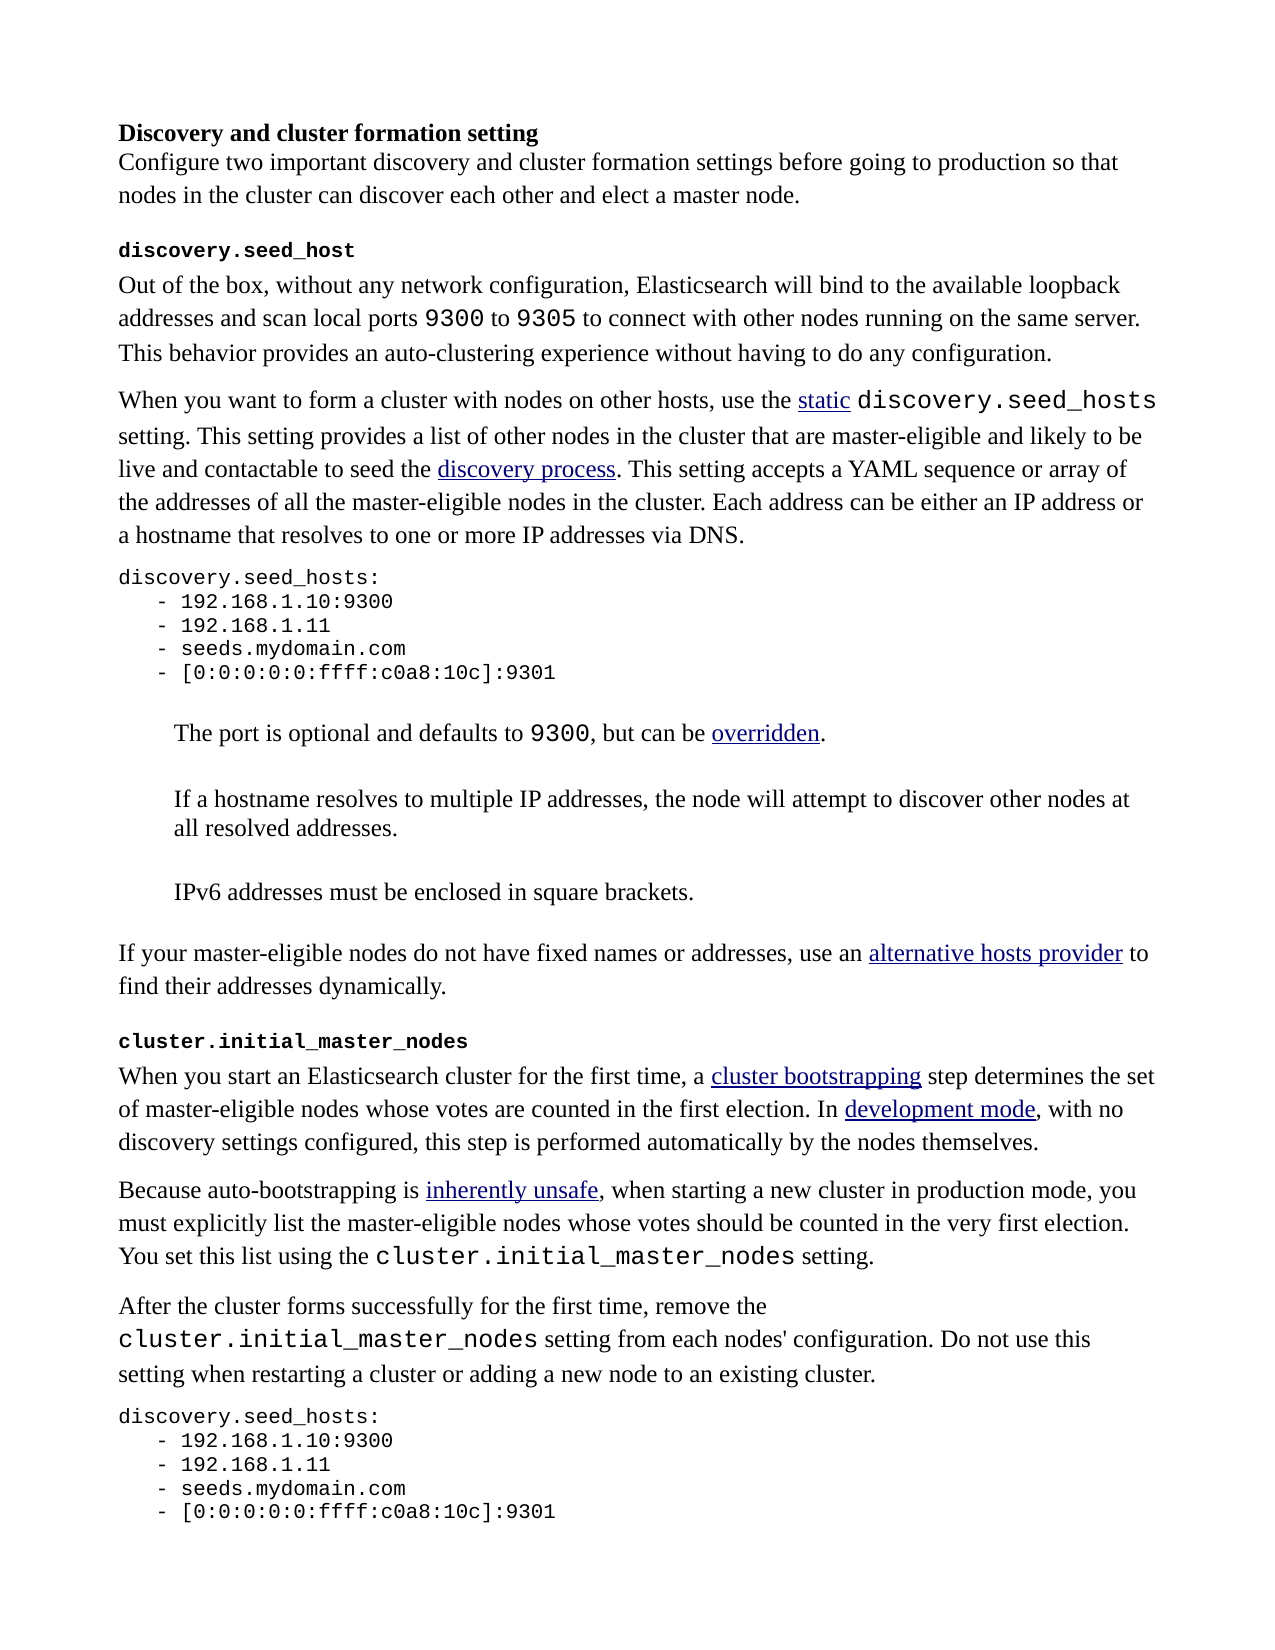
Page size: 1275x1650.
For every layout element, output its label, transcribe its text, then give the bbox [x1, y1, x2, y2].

table_header [118, 715, 171, 781]
subtitle discovery.seed_host [118, 240, 1157, 264]
table_cell [118, 874, 171, 938]
text Out of the box, without any network configuration, Elasticsearch will bind to the available loopback addresses and scan local ports 9300 to 9305 to connect with other nodes running on the same server. This behavior provides an auto-clustering experience without having to do any configuration. [118, 270, 1157, 367]
text discovery.seed_hosts: [118, 1407, 1157, 1430]
subtitle cluster.initial_master_nodes [118, 1031, 1157, 1055]
text - [0:0:0:0:0:ffff:c0a8:10c]:9301 [118, 1501, 1157, 1525]
text - 192.168.1.10:9300 [118, 1430, 1157, 1454]
text Configure two important discovery and cluster formation settings before going to production so that nodes in the cluster can discover each other and elect a master node. [118, 147, 1157, 209]
text - seeds.mydomain.com [118, 638, 1157, 662]
text After the cluster forms successfully for the first time, remove the cluster.initial_master_nodes setting from each nodes' configuration. Do not use this setting when restarting a cluster or adding a new node to an existing cluster. [118, 1291, 1157, 1388]
text When you want to form a cluster with nodes on other hosts, use the static discovery.seed_hosts setting. This setting provides a list of other nodes in the cluster that are master-eligible and likely to be live and contactable to seed the discovery process. This setting accepts a YAML sequence or array of the addresses of all the master-eligible nodes in the cluster. Each address can be either an IP address or a hostname that resolves to one or more IP addresses via DNS. [118, 386, 1157, 548]
subtitle Discovery and cluster formation setting [118, 118, 1157, 147]
text - 192.168.1.11 [118, 615, 1157, 638]
table_header The port is optional and defaults to 9300, but can be overridden. [171, 715, 1157, 781]
text When you start an Elasticsearch cluster for the first time, a cluster bootstrapping step determines the set of master-eligible nodes whose votes are counted in the first election. In development mode, with no discovery settings configured, this step is performed automatically by the nodes themselves. [118, 1061, 1157, 1156]
text - 192.168.1.11 [118, 1454, 1157, 1477]
text - seeds.mydomain.com [118, 1477, 1157, 1501]
table_cell [118, 781, 171, 874]
text If your master-eligible nodes do not have fixed names or addresses, use an alternative hosts provider to find their addresses dynamically. [118, 938, 1157, 1000]
text Because auto-bootstrapping is inherently unsafe, when starting a new cluster in production mode, you must explicitly list the master-eligible nodes whose votes should be counted in the very first election. You set this list using the cluster.initial_master_nodes setting. [118, 1175, 1157, 1272]
text - 192.168.1.10:9300 [118, 591, 1157, 615]
table_cell If a hostname resolves to multiple IP addresses, the node will attempt to discover other nodes at all resolved addresses. [171, 781, 1157, 874]
text - [0:0:0:0:0:ffff:c0a8:10c]:9301 [118, 662, 1157, 686]
text discovery.seed_hosts: [118, 567, 1157, 591]
table_cell IPv6 addresses must be enclosed in square brackets. [171, 874, 1157, 938]
